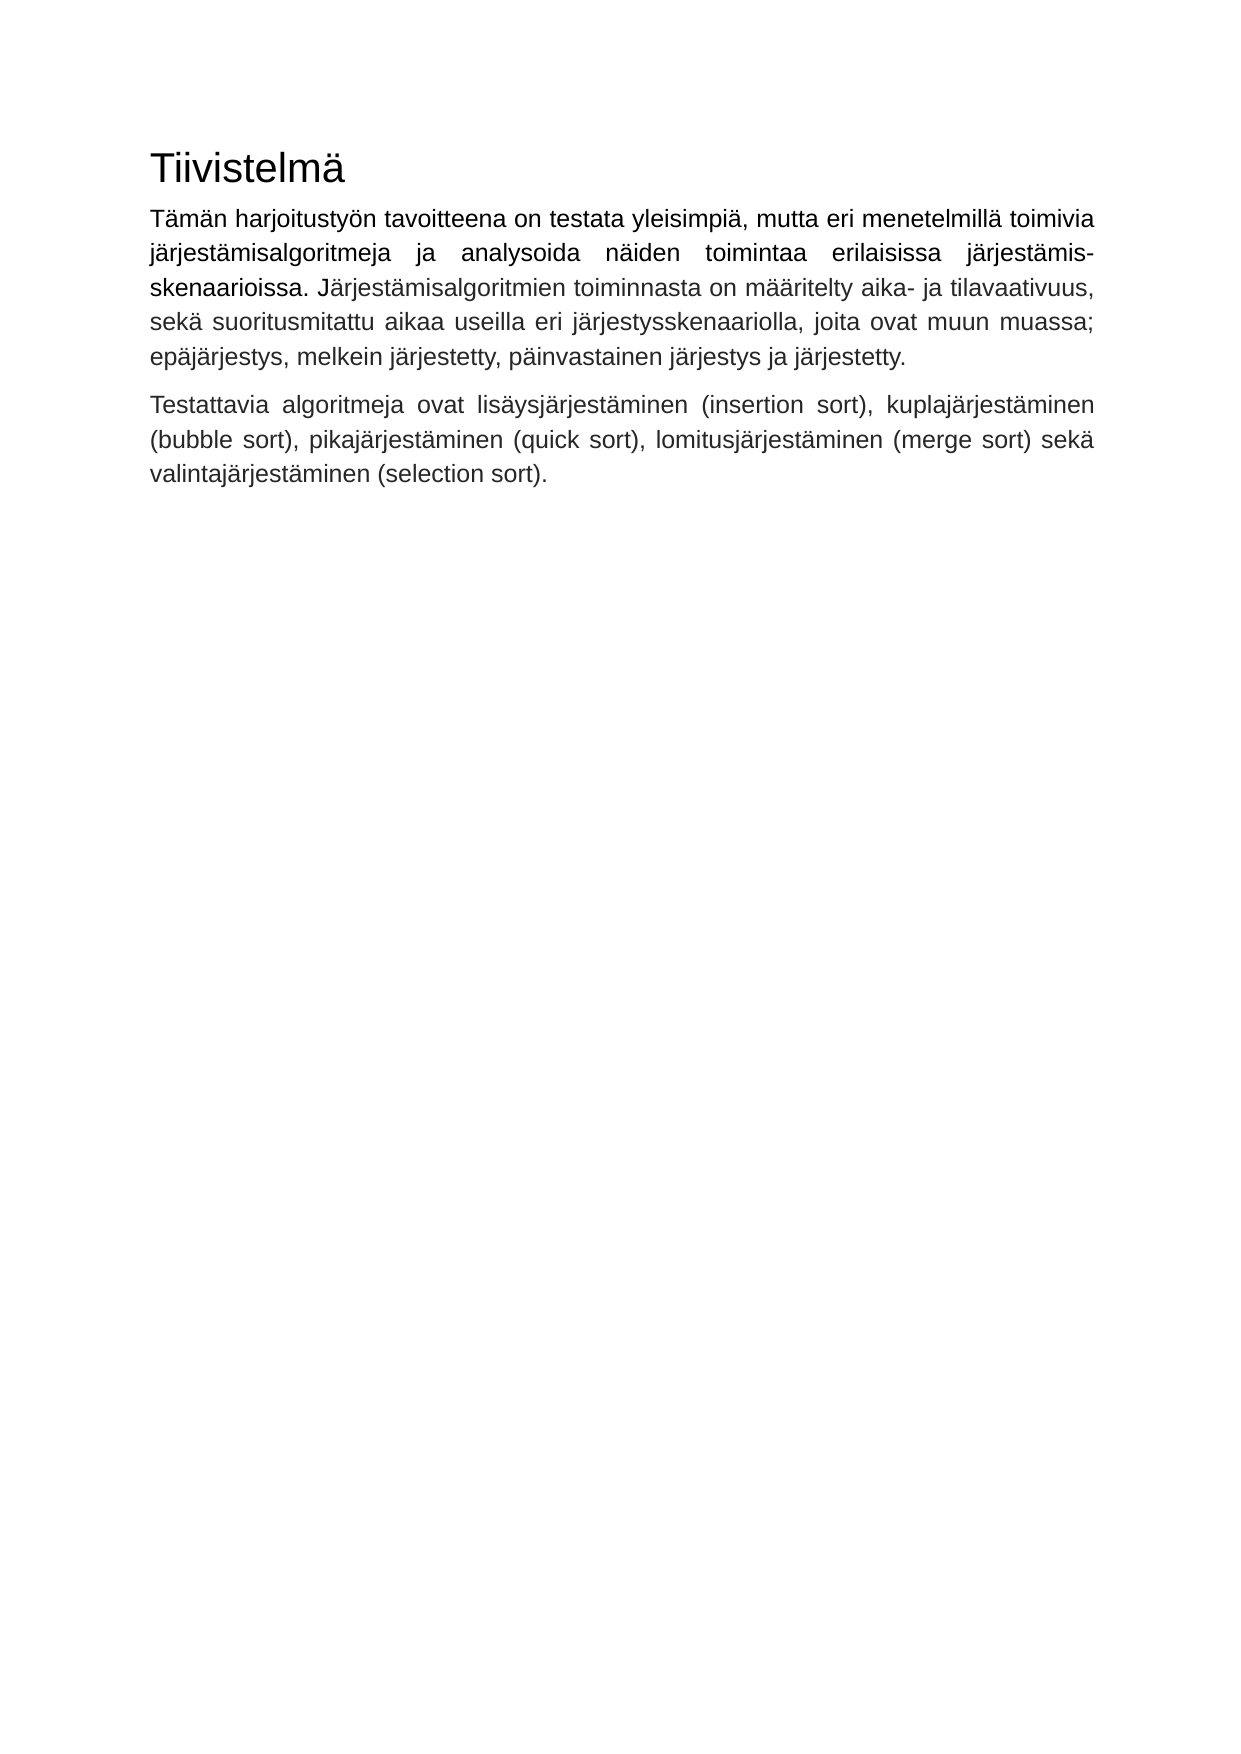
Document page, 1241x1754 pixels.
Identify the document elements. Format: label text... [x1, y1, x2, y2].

text Testattavia algoritmeja ovat lisäysjärjestäminen (insertion sort), kuplajärjestäminen (bubble sort), pikajärjestäminen (quick sort), lomitusjärjestäminen (merge sort) sekä valintajärjestäminen (selection sort). [149, 391, 1096, 488]
text Tämän harjoitustyön tavoitteena on testata yleisimpiä, mutta eri menetelmillä toimivia järjestämisalgoritmeja ja analysoida näiden toimintaa erilaisissa järjestämis- skenaarioissa. Järjestämisalgoritmien toiminnasta on määritelty aika- ja tilavaativuus, sekä suoritusmitattu aikaa useilla eri järjestysskenaariolla, joita ovat muun muassa; epäjärjestys, melkein järjestetty, päinvastainen järjestys ja järjestetty. [149, 203, 1096, 370]
subtitle Tiivistelmä [149, 143, 1096, 191]
